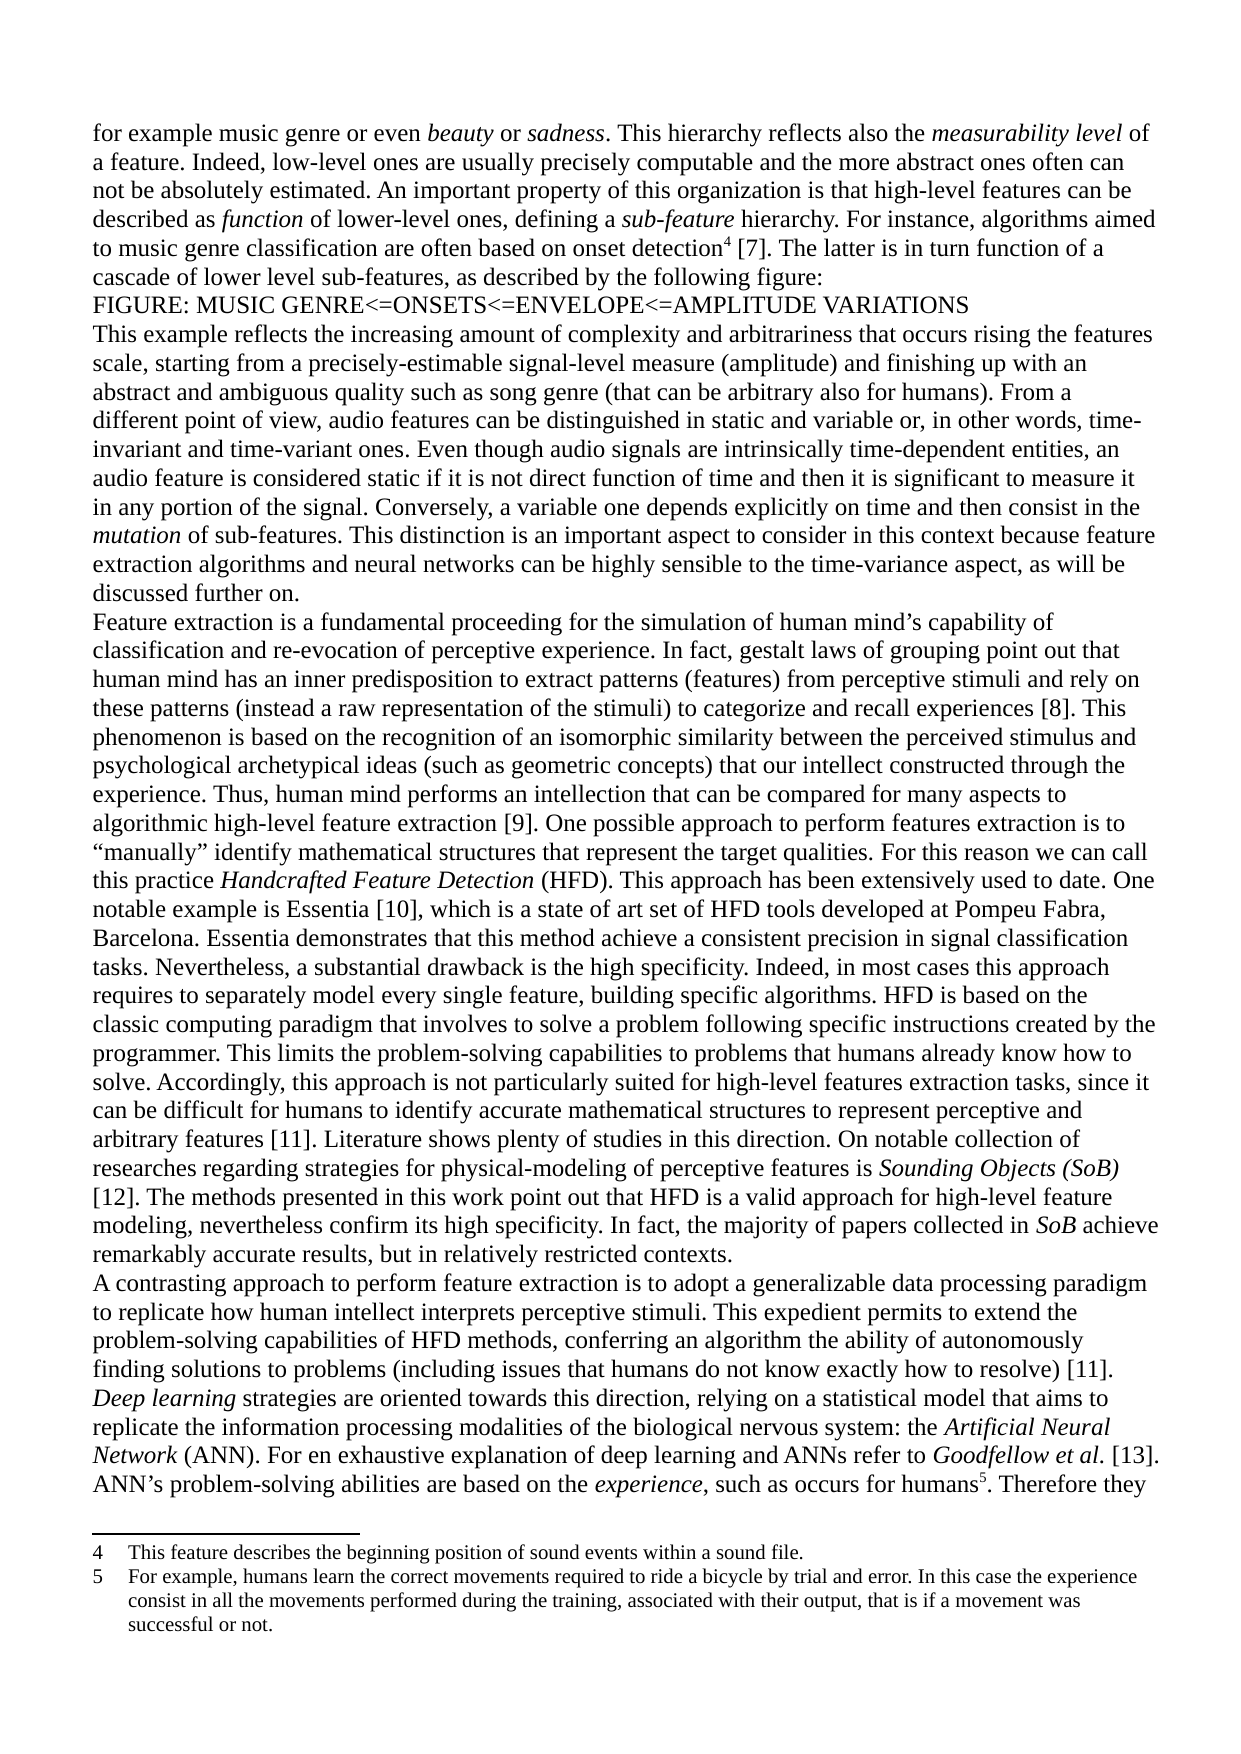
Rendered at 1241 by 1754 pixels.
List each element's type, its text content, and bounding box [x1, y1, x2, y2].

text For example, humans learn the correct movements required to ride a bicycle by trial and error. In this case the experience consist in all the movements performed during the training, associated with their output, that is if a movement was successful or not. [92, 1564, 1160, 1636]
text This example reflects the increasing amount of complexity and arbitrariness that occurs rising the features scale, starting from a precisely-estimable signal-level measure (amplitude) and finishing up with an abstract and ambiguous quality such as song genre (that can be arbitrary also for humans). From a different point of view, audio features can be distinguished in static and variable or, in other words, time-invariant and time-variant ones. Even though audio signals are intrinsically time-dependent entities, an audio feature is considered static if it is not direct function of time and then it is significant to measure it in any portion of the signal. Conversely, a variable one depends explicitly on time and then consist in the mutation of sub-features. This distinction is an important aspect to consider in this context because feature extraction algorithms and neural networks can be highly sensible to the time-variance aspect, as will be discussed further on. [92, 319, 1160, 607]
text Feature extraction is a fundamental proceeding for the simulation of human mind’s capability of classification and re-evocation of perceptive experience. In fact, gestalt laws of grouping point out that human mind has an inner predisposition to extract patterns (features) from perceptive stimuli and rely on these patterns (instead a raw representation of the stimuli) to categorize and recall experiences [8]. This phenomenon is based on the recognition of an isomorphic similarity between the perceived stimulus and psychological archetypical ideas (such as geometric concepts) that our intellect constructed through the experience. Thus, human mind performs an intellection that can be compared for many aspects to algorithmic high-level feature extraction [9]. One possible approach to perform features extraction is to “manually” identify mathematical structures that represent the target qualities. For this reason we can call this practice Handcrafted Feature Detection (HFD). This approach has been extensively used to date. One notable example is Essentia [10], which is a state of art set of HFD tools developed at Pompeu Fabra, Barcelona. Essentia demonstrates that this method achieve a consistent precision in signal classification tasks. Nevertheless, a substantial drawback is the high specificity. Indeed, in most cases this approach requires to separately model every single feature, building specific algorithms. HFD is based on the classic computing paradigm that involves to solve a problem following specific instructions created by the programmer. This limits the problem-solving capabilities to problems that humans already know how to solve. Accordingly, this approach is not particularly suited for high-level features extraction tasks, since it can be difficult for humans to identify accurate mathematical structures to represent perceptive and arbitrary features [11]. Literature shows plenty of studies in this direction. On notable collection of researches regarding strategies for physical-modeling of perceptive features is Sounding Objects (SoB) [12]. The methods presented in this work point out that HFD is a valid approach for high-level feature modeling, nevertheless confirm its high specificity. In fact, the majority of papers collected in SoB achieve [92, 607, 1160, 1239]
text for example music genre or even beauty or sadness. This hierarchy reflects also the measurability level of a feature. Indeed, low-level ones are usually precisely computable and the more abstract ones often can not be absolutely estimated. An important property of this organization is that high-level features can be described as function of lower-level ones, defining a sub-feature hierarchy. For instance, algorithms aimed to music genre classification are often based on onset detection [7]. The latter is in turn function of a cascade of lower level sub-features, as described by the following figure: [92, 118, 1160, 291]
text This feature describes the beginning position of sound events within a sound file. [92, 1539, 1160, 1564]
text A contrasting approach to perform feature extraction is to adopt a generalizable data processing paradigm to replicate how human intellect interprets perceptive stimuli. This expedient permits to extend the problem-solving capabilities of HFD methods, conferring an algorithm the ability of autonomously finding solutions to problems (including issues that humans do not know exactly how to resolve) [11]. Deep learning strategies are oriented towards this direction, relying on a statistical model that aims to replicate the information processing modalities of the biological nervous system: the Artificial Neural Network (ANN). For en exhaustive explanation of deep learning and ANNs refer to Goodfellow et al. [13]. ANN’s problem-solving abilities are based on the experience, such as occurs for humans. Therefore they [92, 1268, 1160, 1498]
text remarkably accurate results, but in relatively restricted contexts. [92, 1239, 1160, 1268]
text FIGURE: MUSIC GENRE<=ONSETS<=ENVELOPE<=AMPLITUDE VARIATIONS [92, 291, 1160, 319]
